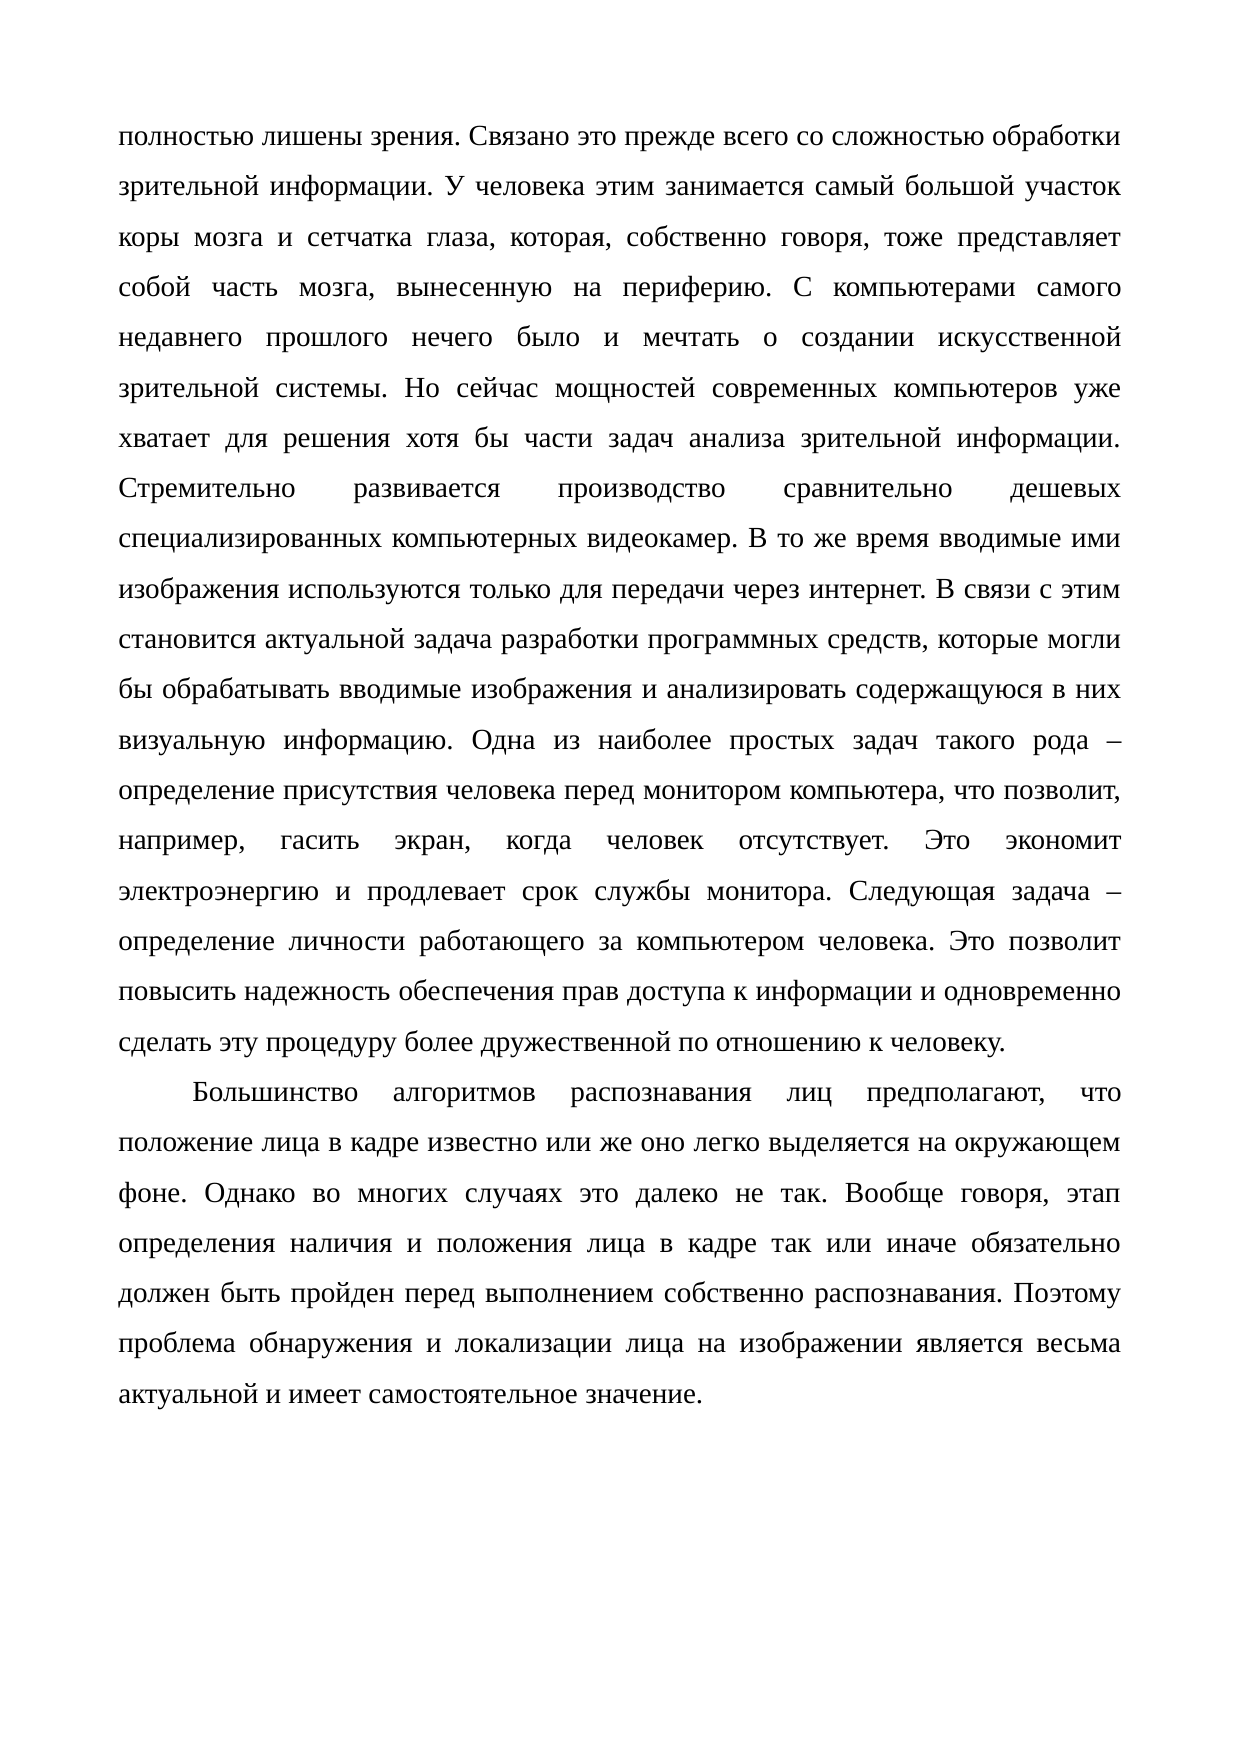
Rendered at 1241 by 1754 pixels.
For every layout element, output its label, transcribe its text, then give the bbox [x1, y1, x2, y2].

text Большинство алгоритмов распознавания лиц предполагают, что положение лица в кадре известно или же оно легко выделяется на окружающем фоне. Однако во многих случаях это далеко не так. Вообще говоря, этап определения наличия и положения лица в кадре так или иначе обязательно должен быть пройден перед выполнением собственно распознавания. Поэтому проблема обнаружения и локализации лица на изображении является весьма актуальной и имеет самостоятельное значение. [118, 1074, 1122, 1409]
text полностью лишены зрения. Связано это прежде всего со сложностью обработки зрительной информации. У человека этим занимается самый большой участок коры мозга и сетчатка глаза, которая, собственно говоря, тоже представляет собой часть мозга, вынесенную на периферию. С компьютерами самого недавнего прошлого нечего было и мечтать о создании искусственной зрительной системы. Но сейчас мощностей современных компьютеров уже хватает для решения хотя бы части задач анализа зрительной информации. Стремительно развивается производство сравнительно дешевых специализированных компьютерных видеокамер. В то же время вводимые ими изображения используются только для передачи через интернет. В связи с этим становится актуальной задача разработки программных средств, которые могли бы обрабатывать вводимые изображения и анализировать содержащуюся в них визуальную информацию. Одна из наиболее простых задач такого рода – определение присутствия человека перед монитором компьютера, что позволит, например, гасить экран, когда человек отсутствует. Это экономит электроэнергию и продлевает срок службы монитора. Следующая задача – определение личности работающего за компьютером человека. Это позволит повысить надежность обеспечения прав доступа к информации и одновременно сделать эту процедуру более дружественной по отношению к человеку. [118, 118, 1122, 1057]
